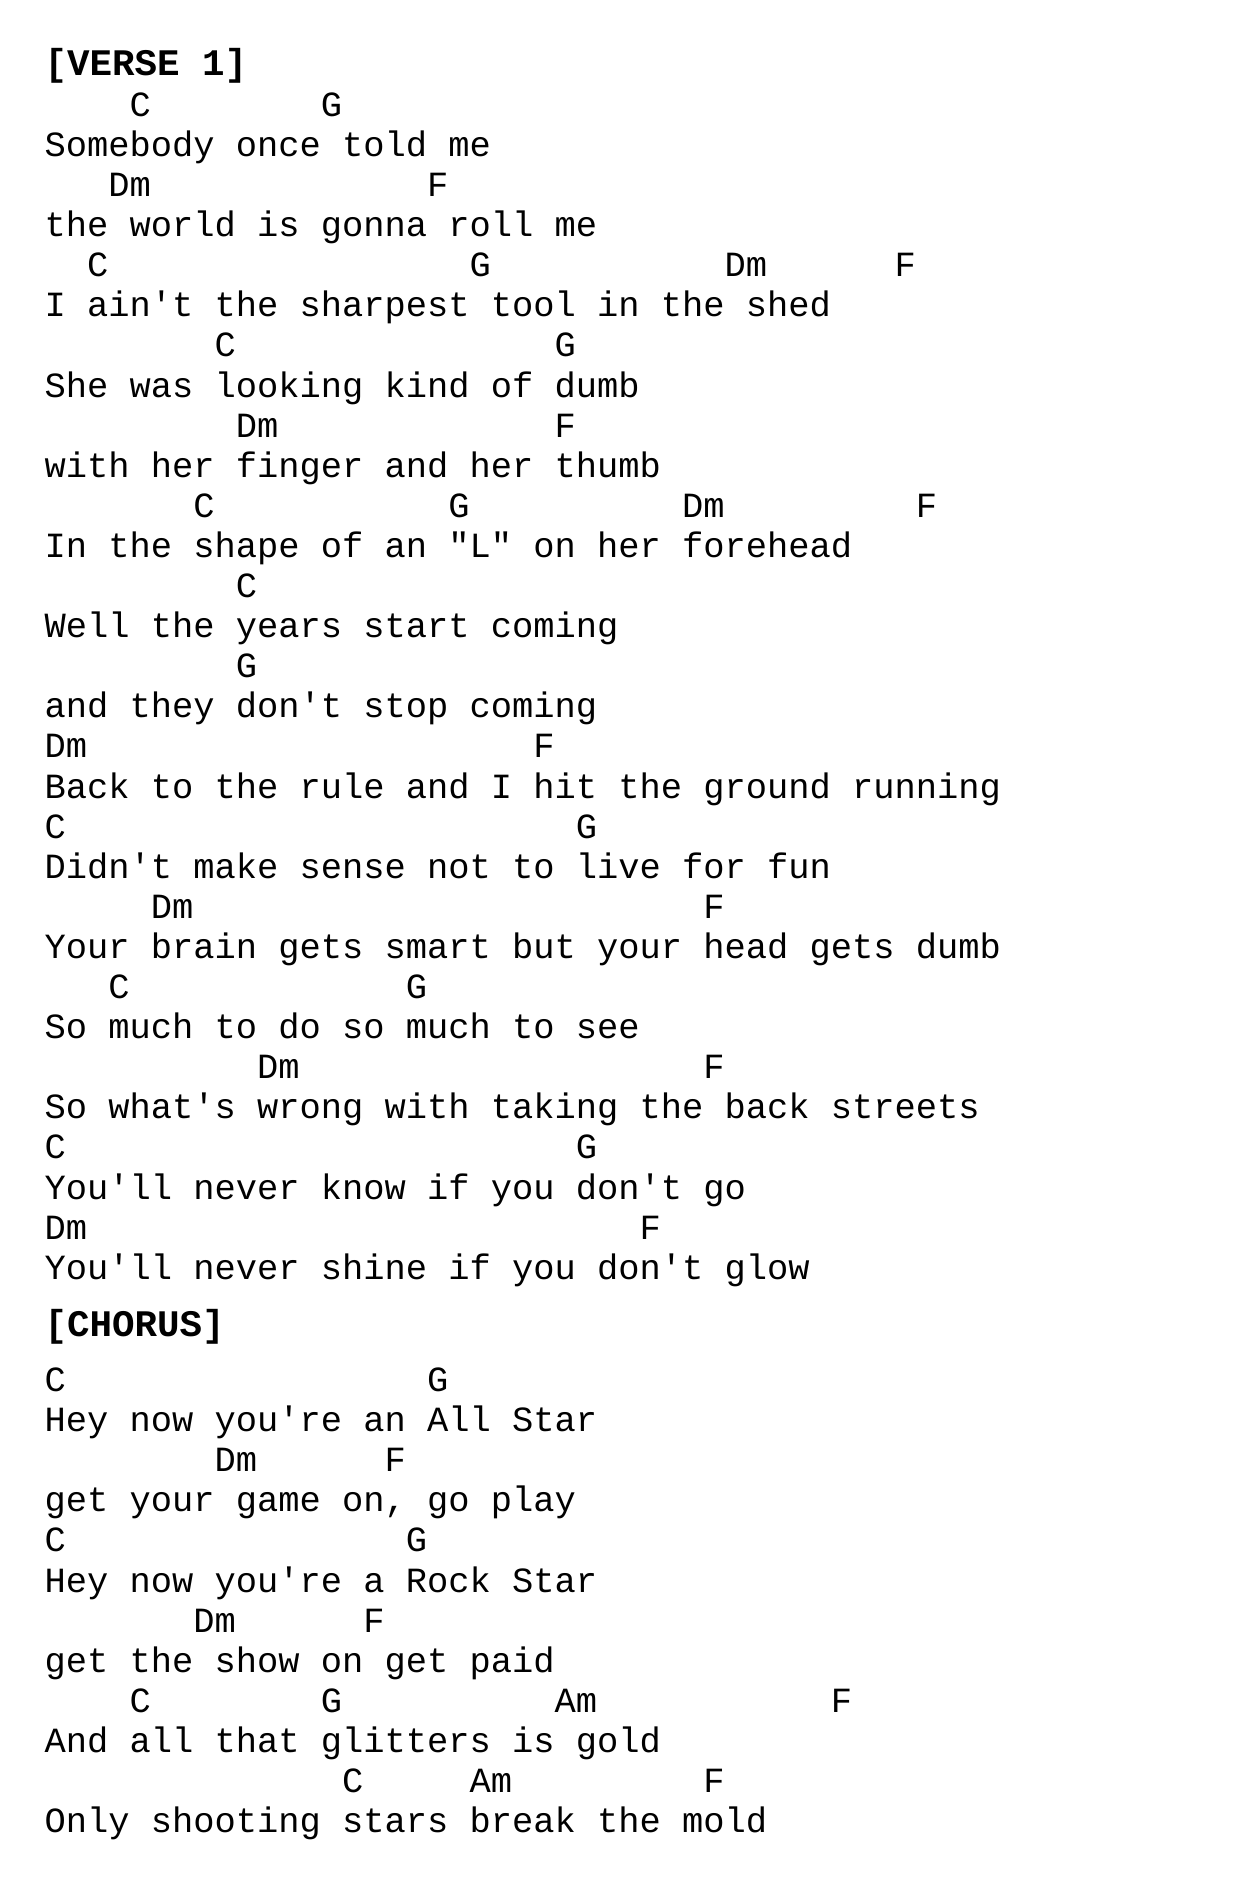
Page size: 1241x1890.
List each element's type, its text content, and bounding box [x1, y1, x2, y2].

text She was looking kind of dumb [44, 367, 1063, 408]
text Dm F [44, 1210, 1063, 1250]
text Only shooting stars break the mold [44, 1803, 1063, 1843]
text And all that glitters is gold [44, 1723, 1063, 1763]
text Didn't make sense not to live for fun [44, 849, 1063, 889]
text C G [44, 809, 1063, 849]
text I ain't the sharpest tool in the shed [44, 287, 1063, 327]
text You'll never shine if you don't glow [44, 1250, 1063, 1290]
text C G [44, 969, 1063, 1009]
text the world is gonna roll me [44, 207, 1063, 247]
text Dm F [44, 1603, 1063, 1643]
text So what's wrong with taking the back streets [44, 1089, 1063, 1129]
text Your brain gets smart but your head gets dumb [44, 929, 1063, 969]
text C G [44, 1362, 1063, 1402]
text So much to do so much to see [44, 1009, 1063, 1049]
text C G [44, 1522, 1063, 1562]
text Hey now you're a Rock Star [44, 1562, 1063, 1603]
text Somebody once told me [44, 127, 1063, 167]
text C G [44, 327, 1063, 367]
text G [44, 648, 1063, 688]
text Back to the rule and I hit the ground running [44, 768, 1063, 809]
text Well the years start coming [44, 608, 1063, 648]
text and they don't stop coming [44, 688, 1063, 728]
text with her finger and her thumb [44, 448, 1063, 488]
text In the shape of an "L" on her forehead [44, 528, 1063, 568]
text get the show on get paid [44, 1643, 1063, 1683]
text get your game on, go play [44, 1482, 1063, 1522]
text C G Dm F [44, 247, 1063, 287]
text C G Am F [44, 1683, 1063, 1723]
text Dm F [44, 1049, 1063, 1089]
text Dm F [44, 728, 1063, 768]
subtitle [VERSE 1] [44, 44, 1063, 87]
subtitle [CHORUS] [44, 1305, 1063, 1347]
text You'll never know if you don't go [44, 1169, 1063, 1210]
text C G Dm F [44, 488, 1063, 528]
text C G [44, 1129, 1063, 1169]
text Dm F [44, 1442, 1063, 1482]
text Dm F [44, 167, 1063, 207]
text Dm F [44, 889, 1063, 929]
text C Am F [44, 1763, 1063, 1803]
text C [44, 568, 1063, 608]
text Hey now you're an All Star [44, 1402, 1063, 1442]
text C G [44, 87, 1063, 127]
text Dm F [44, 408, 1063, 448]
